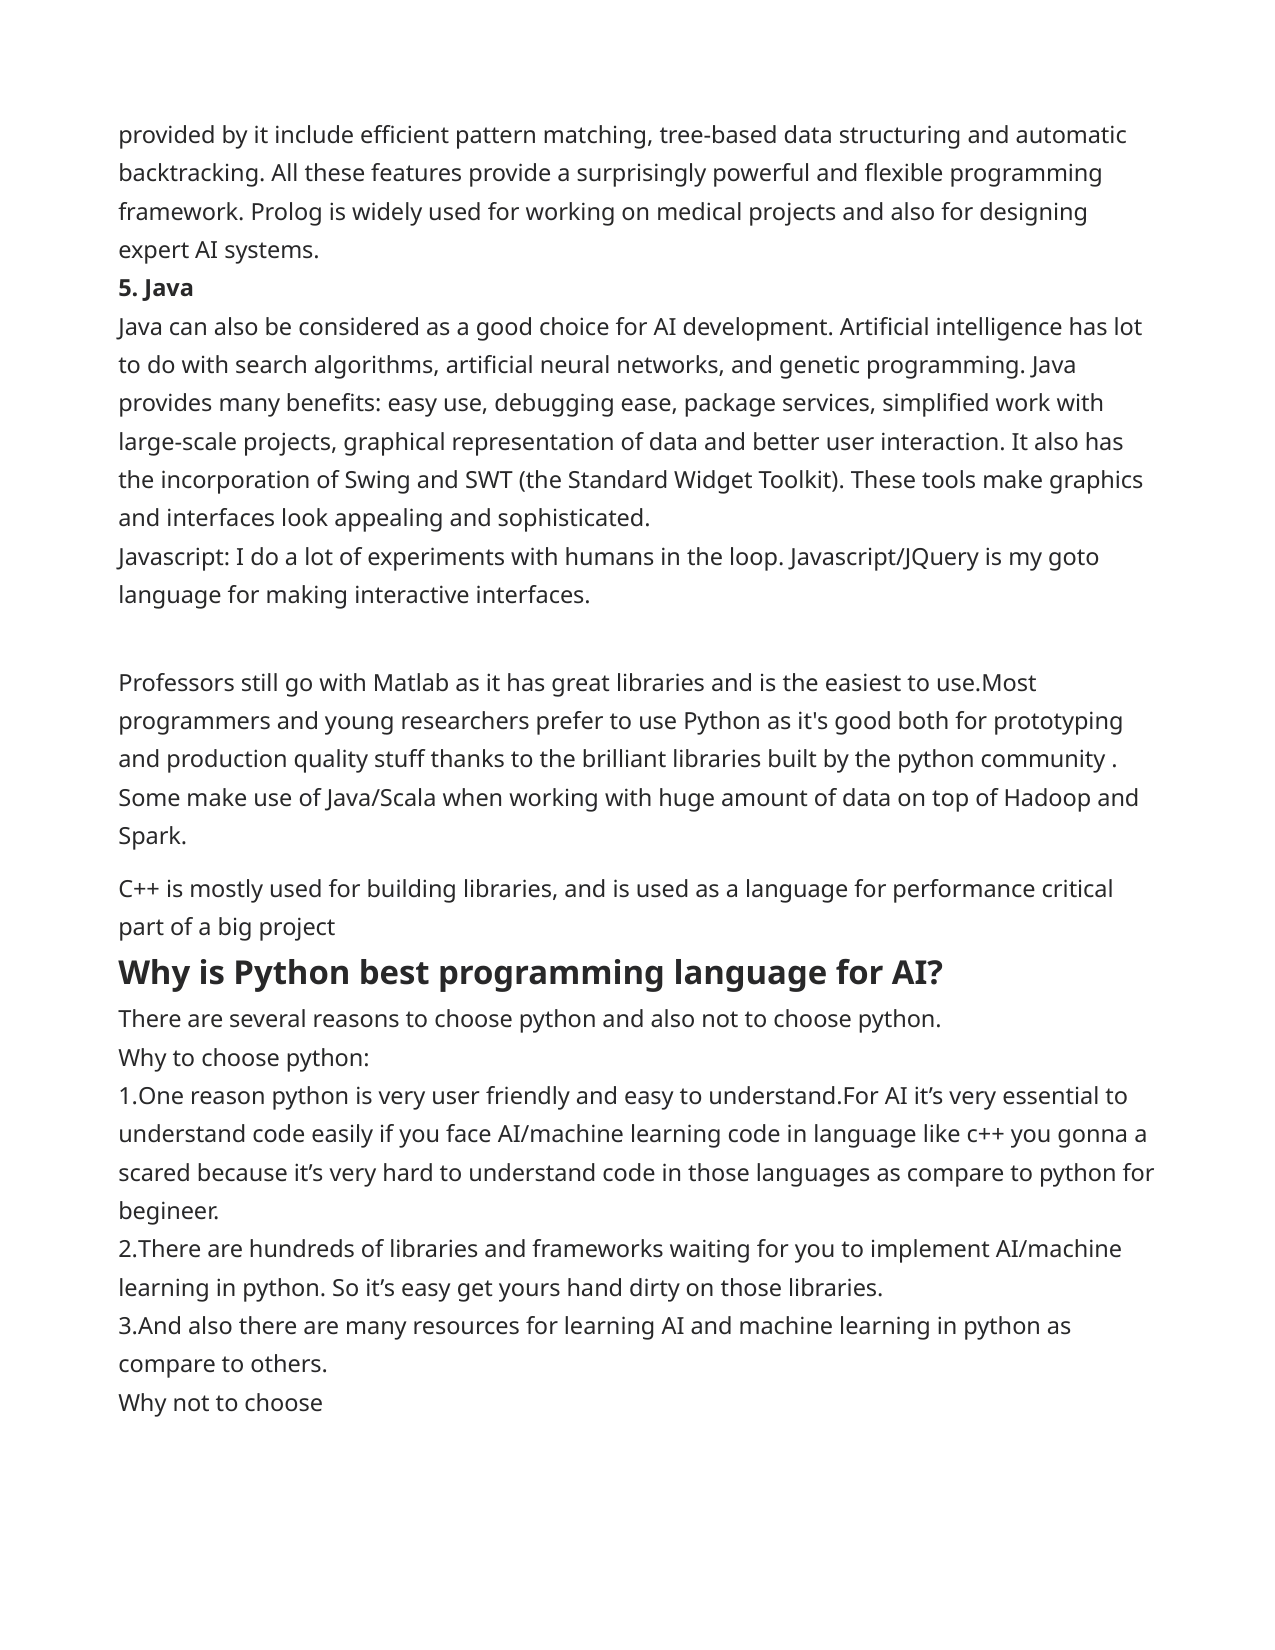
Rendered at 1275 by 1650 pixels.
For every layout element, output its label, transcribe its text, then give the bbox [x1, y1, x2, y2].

list There are hundreds of libraries and frameworks waiting for you to implement AI/machine learning in python. So it’s easy get yours hand dirty on those libraries. [118, 1233, 1157, 1303]
list One reason python is very user friendly and easy to understand.For AI it’s very essential to understand code easily if you face AI/machine learning code in language like c++ you gonna a scared because it’s very hard to understand code in those languages as compare to python for begineer. [118, 1079, 1157, 1226]
text 5. Java Java can also be considered as a good choice for AI development. Artificial intelligence has lot to do with search algorithms, artificial neural networks, and genetic programming. Java provides many benefits: easy use, debugging ease, package services, simplified work with large-scale projects, graphical representation of data and better user interaction. It also has the incorporation of Swing and SWT (the Standard Widget Toolkit). These tools make graphics and interfaces look appealing and sophisticated. [118, 271, 1157, 533]
text Professors still go with Matlab as it has great libraries and is the easiest to use.Most programmers and young researchers prefer to use Python as it's good both for prototyping and production quality stuff thanks to the brilliant libraries built by the python community . Some make use of Java/Scala when working with huge amount of data on top of Hadoop and Spark. [118, 631, 1157, 851]
text There are several reasons to choose python and also not to choose python. [118, 1003, 1157, 1034]
list And also there are many resources for learning AI and machine learning in python as compare to others. [118, 1309, 1157, 1379]
text C++ is mostly used for building libraries, and is used as a language for performance critical part of a big project [118, 872, 1157, 943]
text provided by it include efficient pattern matching, tree-based data structuring and automatic backtracking. All these features provide a surprisingly powerful and flexible programming framework. Prolog is widely used for working on medical projects and also for designing expert AI systems. [118, 118, 1157, 265]
text Why is Python best programming language for AI? [118, 949, 1157, 994]
text Why to choose python: [118, 1041, 1157, 1073]
text Why not to choose [118, 1386, 1157, 1418]
text Javascript: I do a lot of experiments with humans in the loop. Javascript/JQuery is my goto language for making interactive interfaces. [118, 540, 1157, 610]
